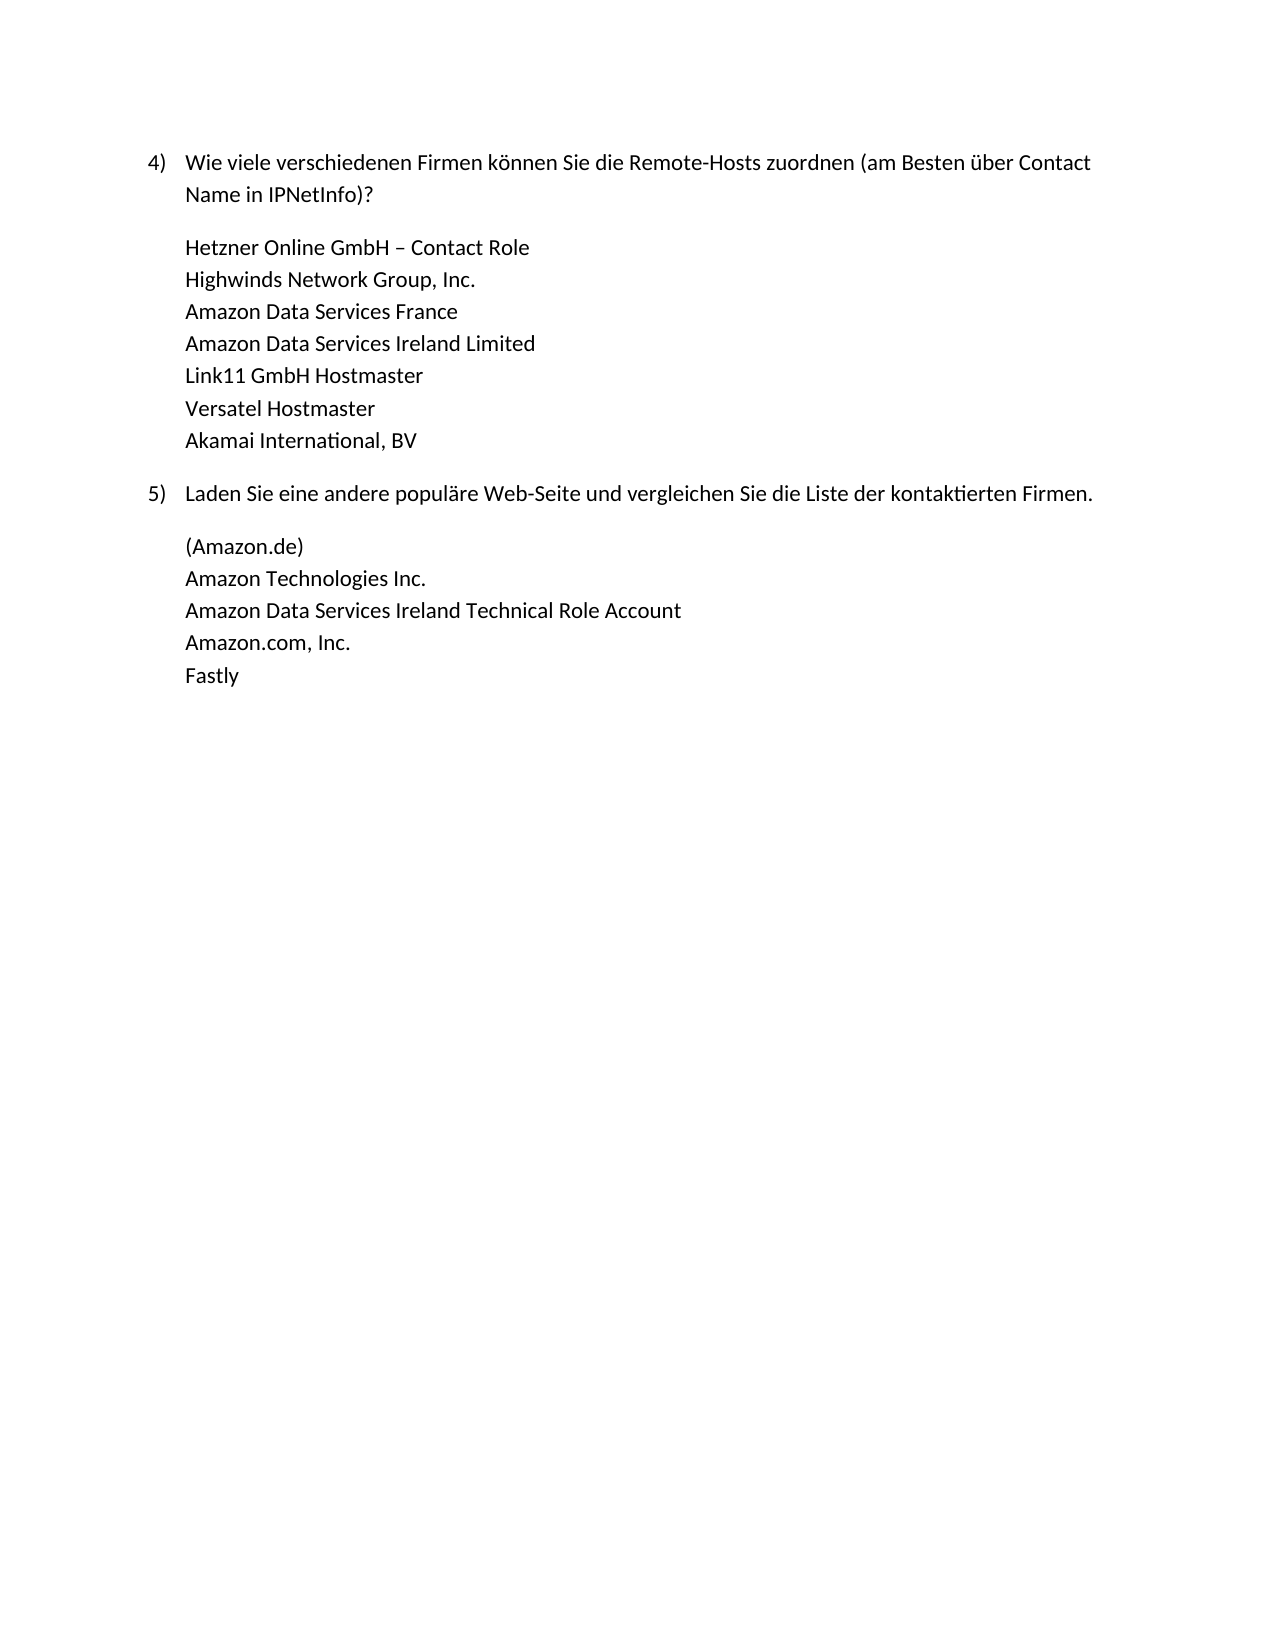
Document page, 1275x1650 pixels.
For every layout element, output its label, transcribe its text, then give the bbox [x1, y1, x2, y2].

list Laden Sie eine andere populäre Web-Seite und vergleichen Sie die Liste der kontaktierten Firmen. [148, 479, 1127, 507]
list Wie viele verschiedenen Firmen können Sie die Remote-Hosts zuordnen (am Besten über Contact Name in IPNetInfo)? [148, 148, 1127, 208]
list Hetzner Online GmbH – Contact Role Highwinds Network Group, Inc. Amazon Data Services France Amazon Data Services Ireland Limited Link11 GmbH Hostmaster Versatel Hostmaster Akamai International, BV [148, 233, 1127, 454]
list (Amazon.de) Amazon Technologies Inc. Amazon Data Services Ireland Technical Role Account Amazon.com, Inc. Fastly [148, 532, 1127, 689]
